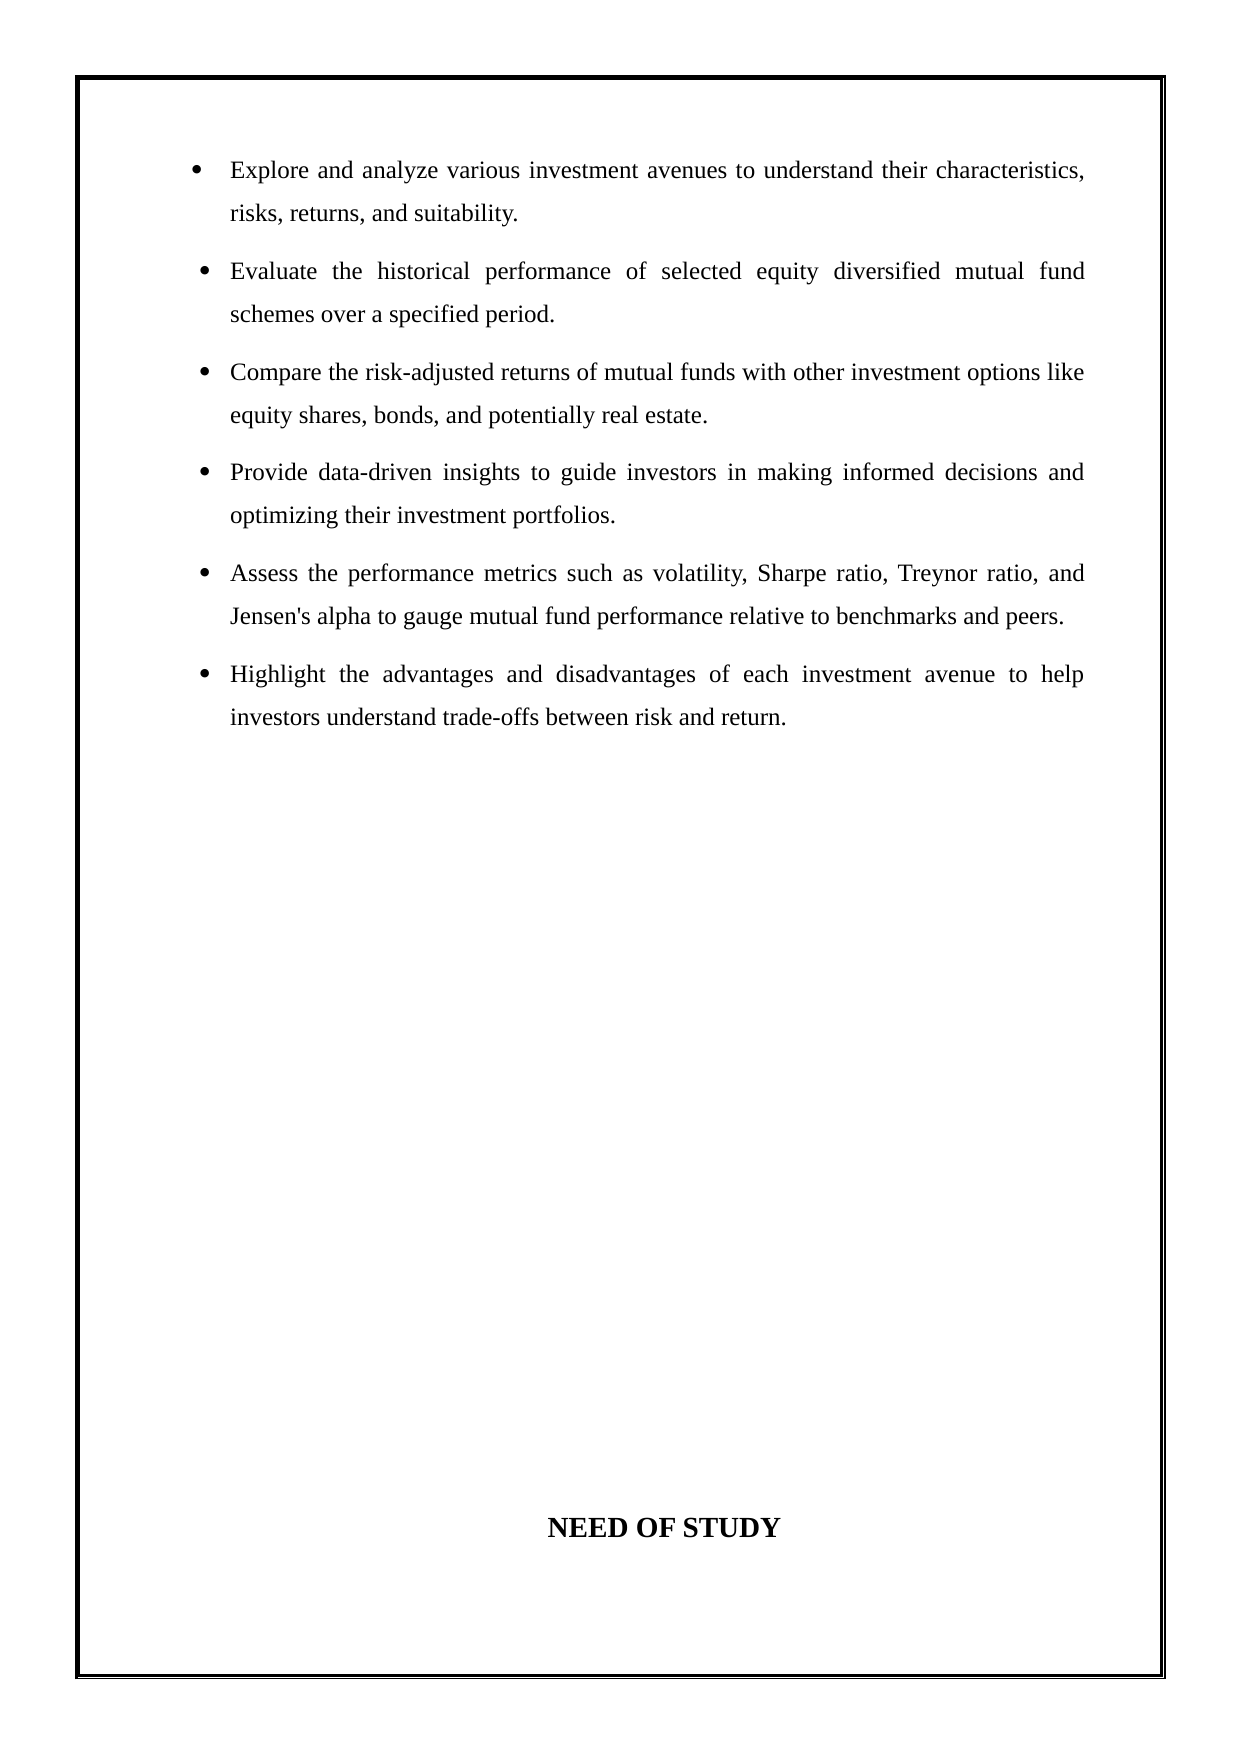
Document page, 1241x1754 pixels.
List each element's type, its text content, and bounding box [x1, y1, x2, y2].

list Compare the risk-adjusted returns of mutual funds with other investment options like equity shares, bonds, and potentially real estate. [200, 357, 1085, 428]
list Evaluate the historical performance of selected equity diversified mutual fund schemes over a specified period. [200, 256, 1085, 328]
list Highlight the advantages and disadvantages of each investment avenue to help investors understand trade-offs between risk and return. [200, 659, 1085, 731]
list Provide data-driven insights to guide investors in making informed decisions and optimizing their investment portfolios. [200, 457, 1085, 529]
list Assess the performance metrics such as volatility, Sharpe ratio, Treynor ratio, and Jensen's alpha to gauge mutual fund performance relative to benchmarks and peers. [200, 558, 1085, 630]
text NEED OF STUDY [155, 1510, 1085, 1544]
list Explore and analyze various investment avenues to understand their characteristics, risks, returns, and suitability. [192, 155, 1085, 227]
